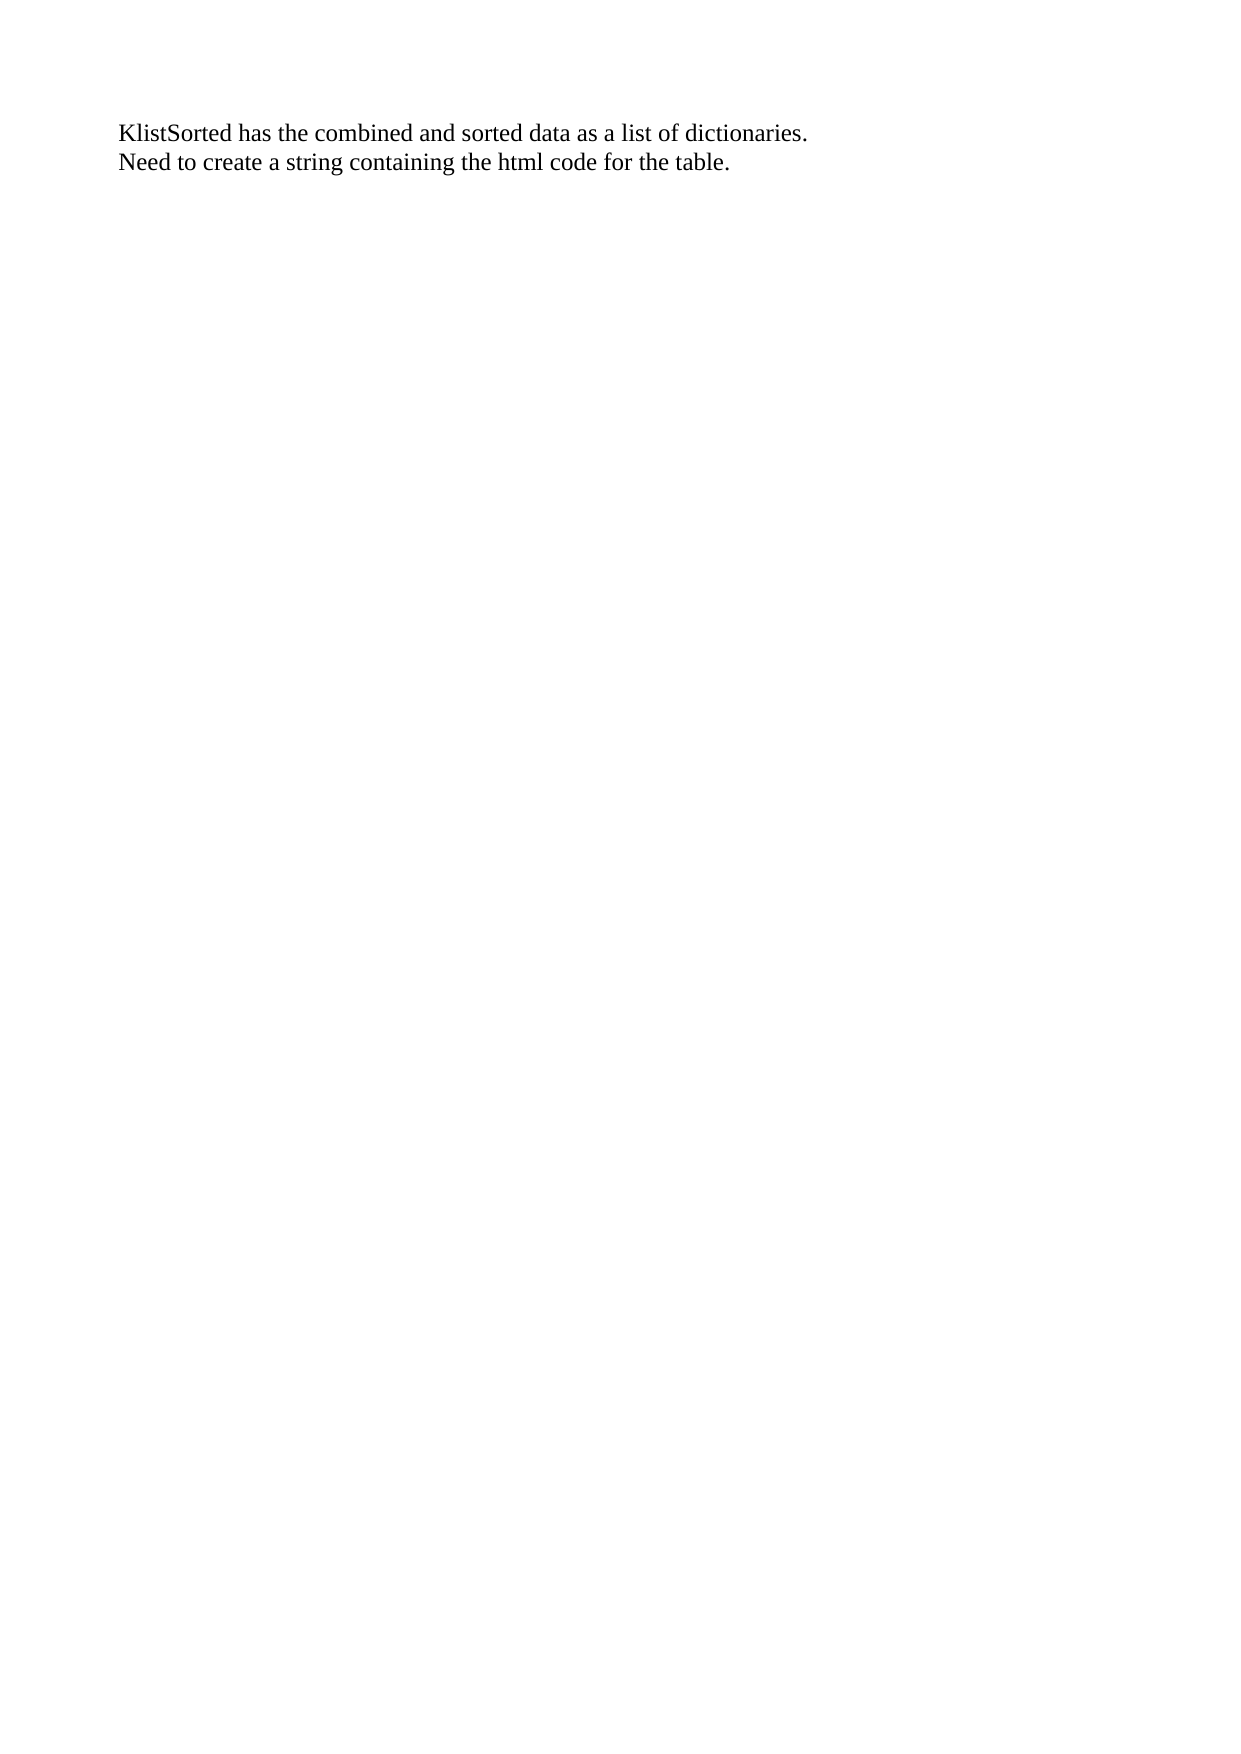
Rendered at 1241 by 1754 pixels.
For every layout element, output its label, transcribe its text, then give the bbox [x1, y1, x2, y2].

text Need to create a string containing the html code for the table. [118, 147, 1122, 176]
text KlistSorted has the combined and sorted data as a list of dictionaries. [118, 118, 1122, 147]
